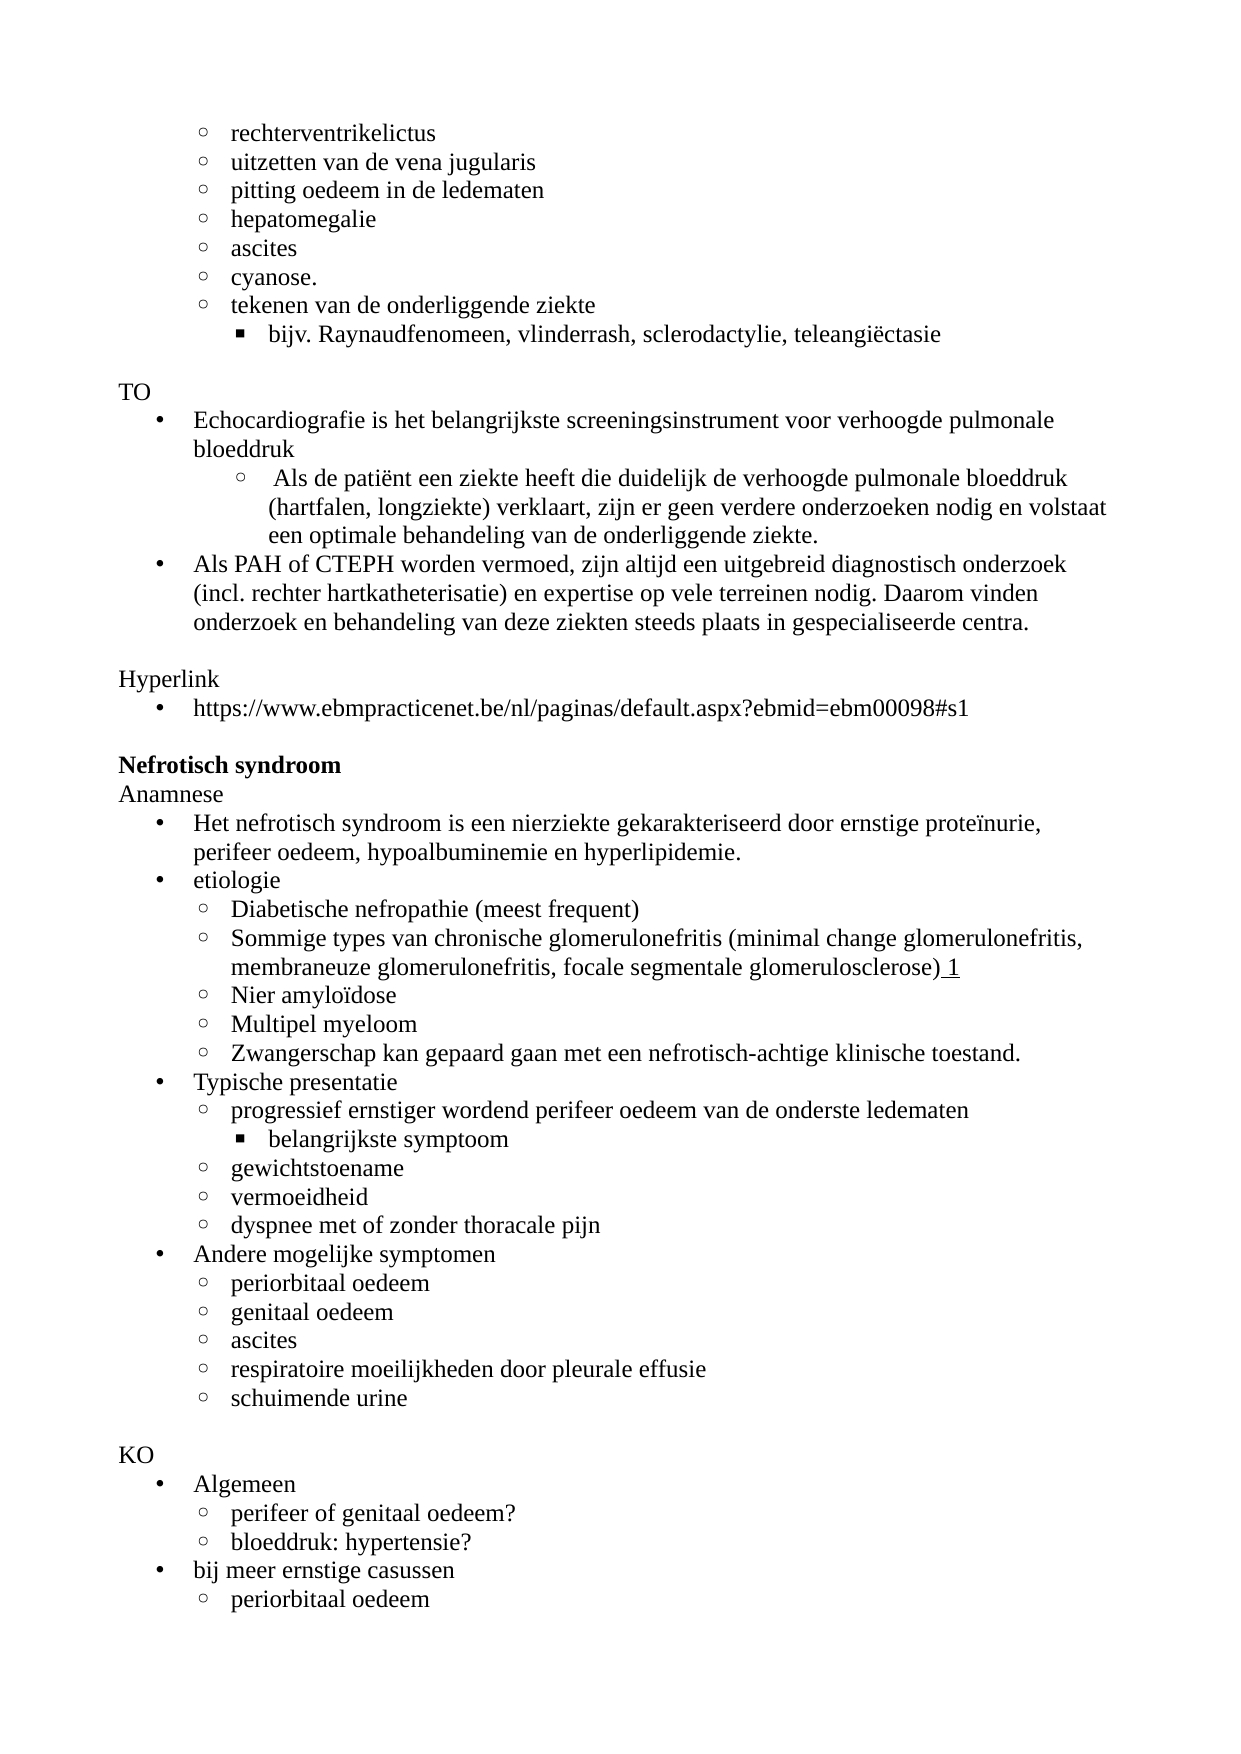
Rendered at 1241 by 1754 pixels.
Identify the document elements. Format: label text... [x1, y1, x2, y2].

list periorbitaal oedeem [193, 1584, 1122, 1613]
list progressief ernstiger wordend perifeer oedeem van de onderste ledematen [193, 1096, 1122, 1124]
text Anamnese [118, 779, 1122, 808]
list Als PAH of CTEPH worden vermoed, zijn altijd een uitgebreid diagnostisch onderzoek (incl. rechter hartkatheterisatie) en expertise op vele terreinen nodig. Daarom vinden onderzoek en behandeling van deze ziekten steeds plaats in gespecialiseerde centra. [156, 549, 1122, 636]
list Sommige types van chronische glomerulonefritis (minimal change glomerulonefritis, membraneuze glomerulonefritis, focale segmentale glomerulosclerose) 1 [193, 923, 1122, 981]
list hepatomegalie [193, 204, 1122, 233]
list gewichtstoename [193, 1153, 1122, 1182]
list genitaal oedeem [193, 1297, 1122, 1326]
list uitzetten van de vena jugularis [193, 147, 1122, 176]
list Nier amyloïdose [193, 981, 1122, 1009]
list tekenen van de onderliggende ziekte [193, 291, 1122, 319]
list Andere mogelijke symptomen [156, 1239, 1122, 1268]
list perifeer of genitaal oedeem? [193, 1498, 1122, 1527]
list cyanose. [193, 262, 1122, 291]
list Diabetische nefropathie (meest frequent) [193, 894, 1122, 923]
list Het nefrotisch syndroom is een nierziekte gekarakteriseerd door ernstige proteïnurie, perifeer oedeem, hypoalbuminemie en hyperlipidemie. [156, 808, 1122, 866]
list dyspnee met of zonder thoracale pijn [193, 1211, 1122, 1239]
list bijv. Raynaudfenomeen, vlinderrash, sclerodactylie, teleangiëctasie [231, 319, 1122, 348]
list Zwangerschap kan gepaard gaan met een nefrotisch-achtige klinische toestand. [193, 1038, 1122, 1067]
list periorbitaal oedeem [193, 1268, 1122, 1297]
list Multipel myeloom [193, 1009, 1122, 1038]
text KO [118, 1441, 1122, 1469]
list etiologie [156, 866, 1122, 894]
text Hyperlink [118, 664, 1122, 693]
text TO [118, 377, 1122, 406]
list schuimende urine [193, 1383, 1122, 1412]
list rechterventrikelictus [193, 118, 1122, 147]
list ascites [193, 1326, 1122, 1354]
list https://www.ebmpracticenet.be/nl/paginas/default.aspx?ebmid=ebm00098#s1 [156, 693, 1122, 722]
text Nefrotisch syndroom [118, 751, 1122, 779]
list pitting oedeem in de ledematen [193, 176, 1122, 204]
list Algemeen [156, 1469, 1122, 1498]
list bloeddruk: hypertensie? [193, 1527, 1122, 1556]
list Als de patiënt een ziekte heeft die duidelijk de verhoogde pulmonale bloeddruk (hartfalen, longziekte) verklaart, zijn er geen verdere onderzoeken nodig en volstaat een optimale behandeling van de onderliggende ziekte. [231, 463, 1122, 549]
list ascites [193, 233, 1122, 262]
list belangrijkste symptoom [231, 1124, 1122, 1153]
list respiratoire moeilijkheden door pleurale effusie [193, 1354, 1122, 1383]
list Echocardiografie is het belangrijkste screeningsinstrument voor verhoogde pulmonale bloeddruk [156, 406, 1122, 463]
list bij meer ernstige casussen [156, 1556, 1122, 1584]
list Typische presentatie [156, 1067, 1122, 1096]
list vermoeidheid [193, 1182, 1122, 1211]
